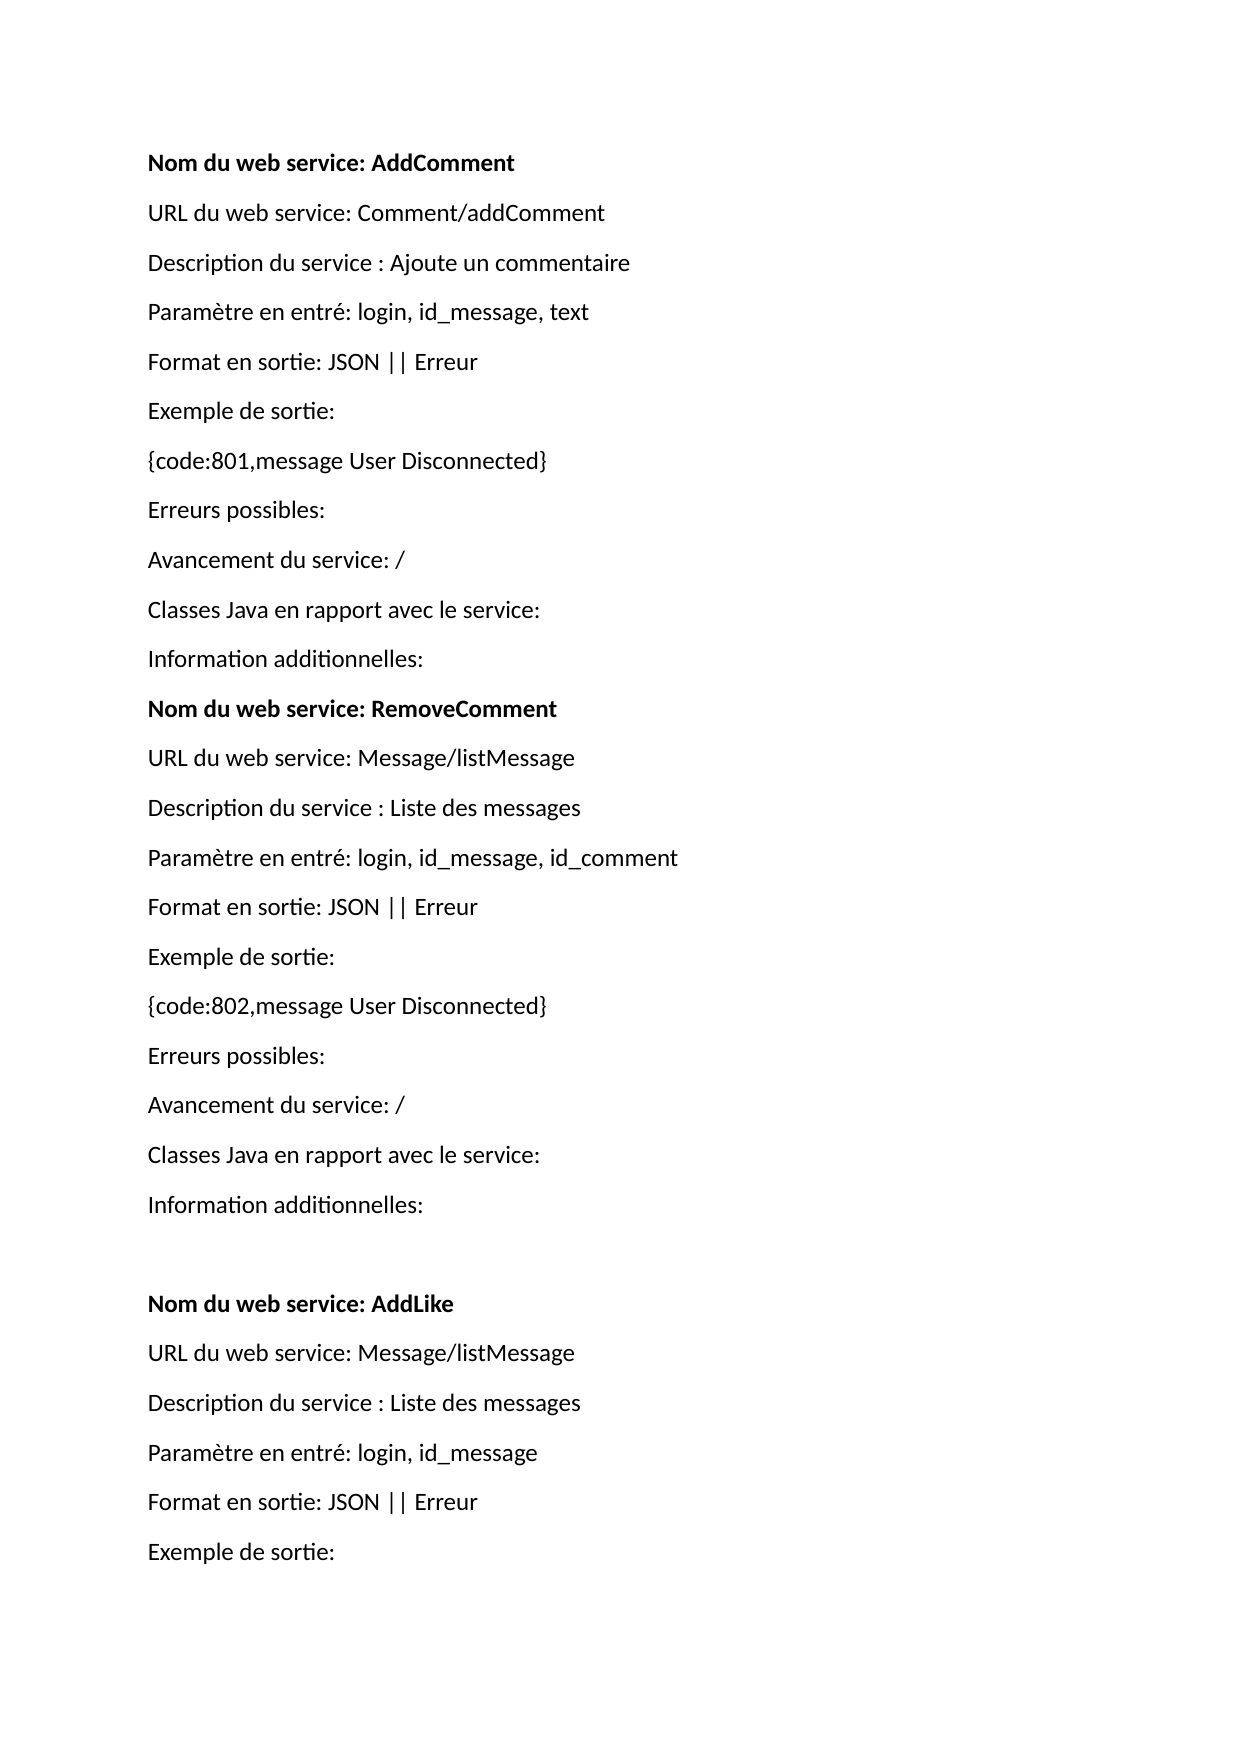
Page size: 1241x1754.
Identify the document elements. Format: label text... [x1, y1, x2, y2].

text Format en sortie: JSON || Erreur [148, 891, 1093, 922]
text Nom du web service: RemoveComment [148, 693, 1093, 723]
text {code:802,message User Disconnected} [148, 991, 1093, 1021]
text Classes Java en rapport avec le service: [148, 1139, 1093, 1170]
text Description du service : Liste des messages [148, 792, 1093, 823]
text Description du service : Ajoute un commentaire [148, 247, 1093, 277]
text URL du web service: Message/listMessage [148, 743, 1093, 773]
text Format en sortie: JSON || Erreur [148, 346, 1093, 376]
text Nom du web service: AddComment [148, 148, 1093, 178]
text Avancement du service: / [148, 1090, 1093, 1120]
text URL du web service: Message/listMessage [148, 1338, 1093, 1368]
text Format en sortie: JSON || Erreur [148, 1486, 1093, 1517]
text Exemple de sortie: [148, 941, 1093, 971]
text Paramètre en entré: login, id_message, id_comment [148, 842, 1093, 872]
text {code:801,message User Disconnected} [148, 445, 1093, 476]
text Information additionnelles: [148, 643, 1093, 674]
text Paramètre en entré: login, id_message [148, 1437, 1093, 1467]
text URL du web service: Comment/addComment [148, 197, 1093, 228]
text Classes Java en rapport avec le service: [148, 594, 1093, 624]
text Erreurs possibles: [148, 1040, 1093, 1071]
text Nom du web service: AddLike [148, 1288, 1093, 1318]
text Avancement du service: / [148, 544, 1093, 575]
text Paramètre en entré: login, id_message, text [148, 296, 1093, 327]
text Information additionnelles: [148, 1189, 1093, 1219]
text Exemple de sortie: [148, 1536, 1093, 1566]
text Exemple de sortie: [148, 396, 1093, 426]
text Erreurs possibles: [148, 495, 1093, 525]
text Description du service : Liste des messages [148, 1387, 1093, 1418]
